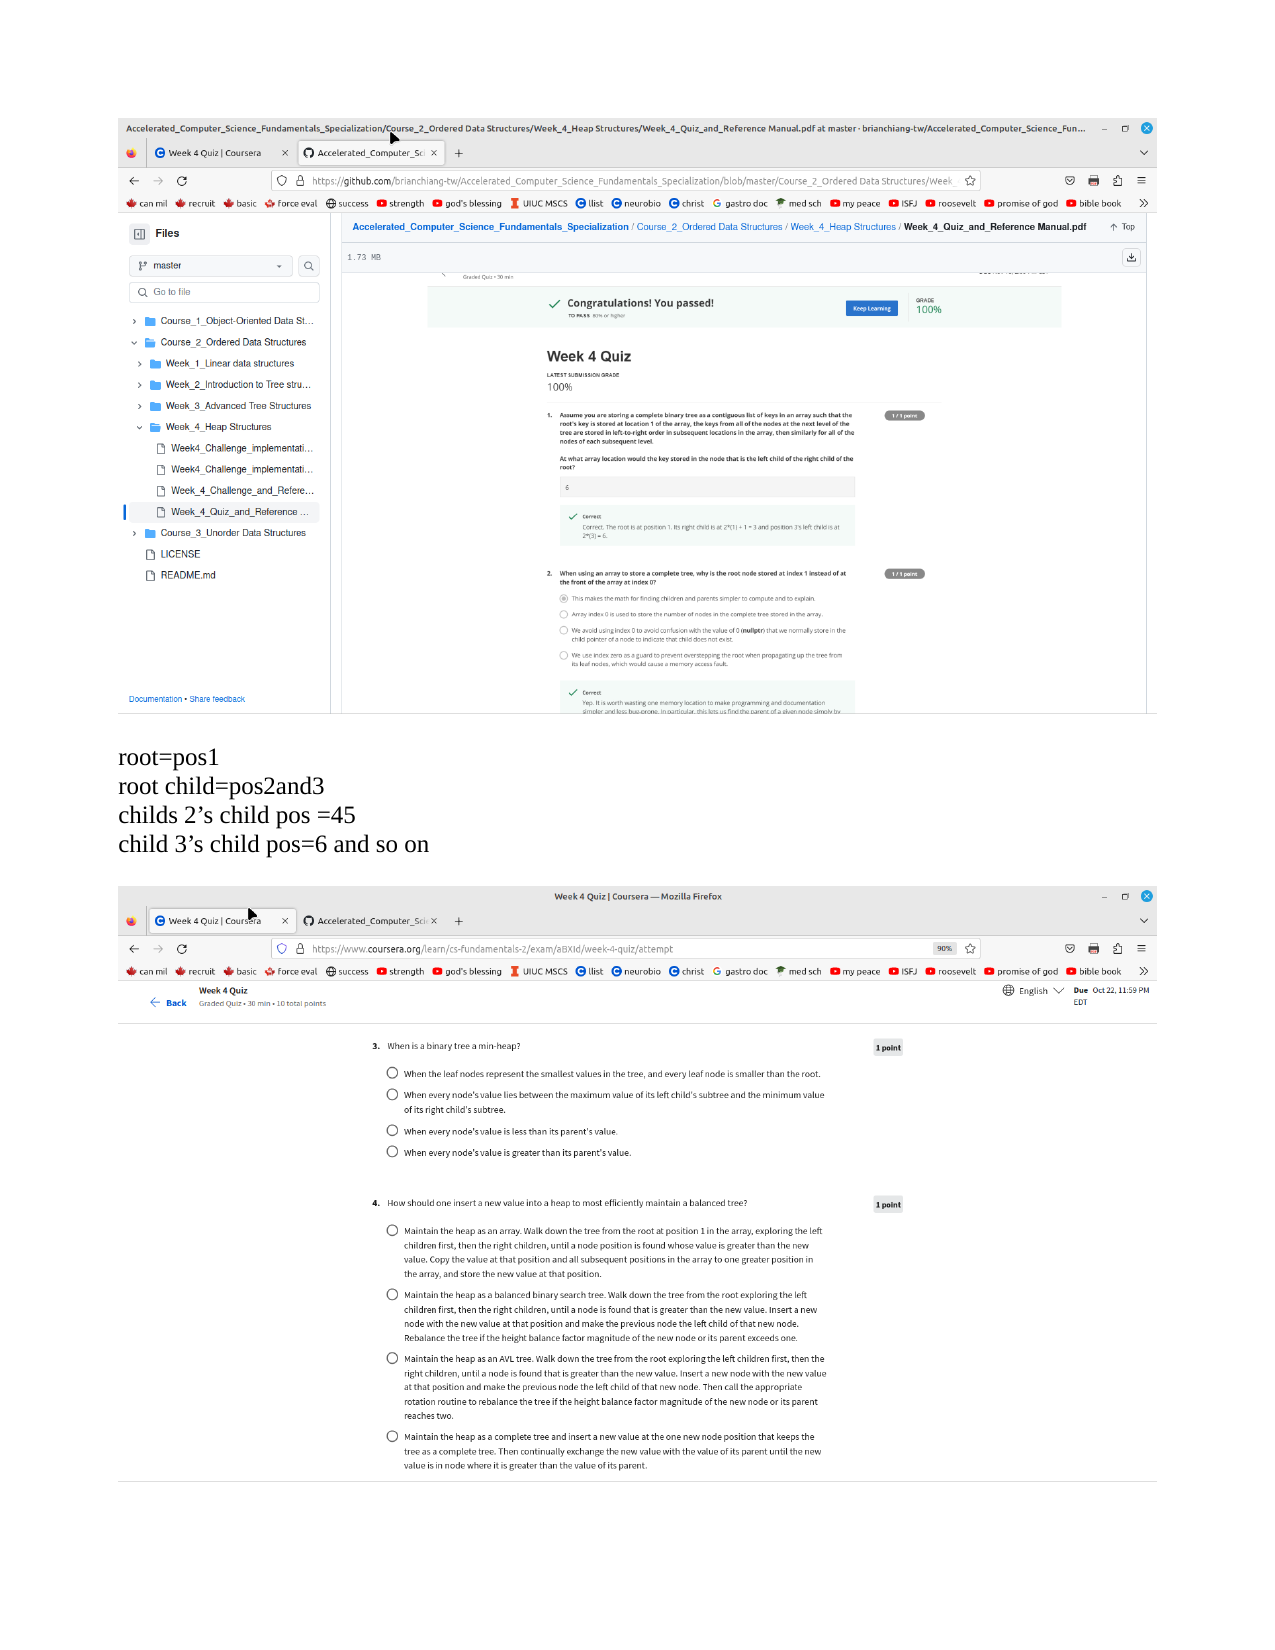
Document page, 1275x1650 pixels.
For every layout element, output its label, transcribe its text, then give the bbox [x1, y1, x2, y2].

picture [118, 886, 1157, 1482]
picture [118, 118, 1157, 714]
text childs 2’s child pos =45 [118, 800, 1157, 829]
text root=pos1 [118, 742, 1157, 771]
text root child=pos2and3 [118, 771, 1157, 800]
text child 3’s child pos=6 and so on [118, 829, 1157, 857]
